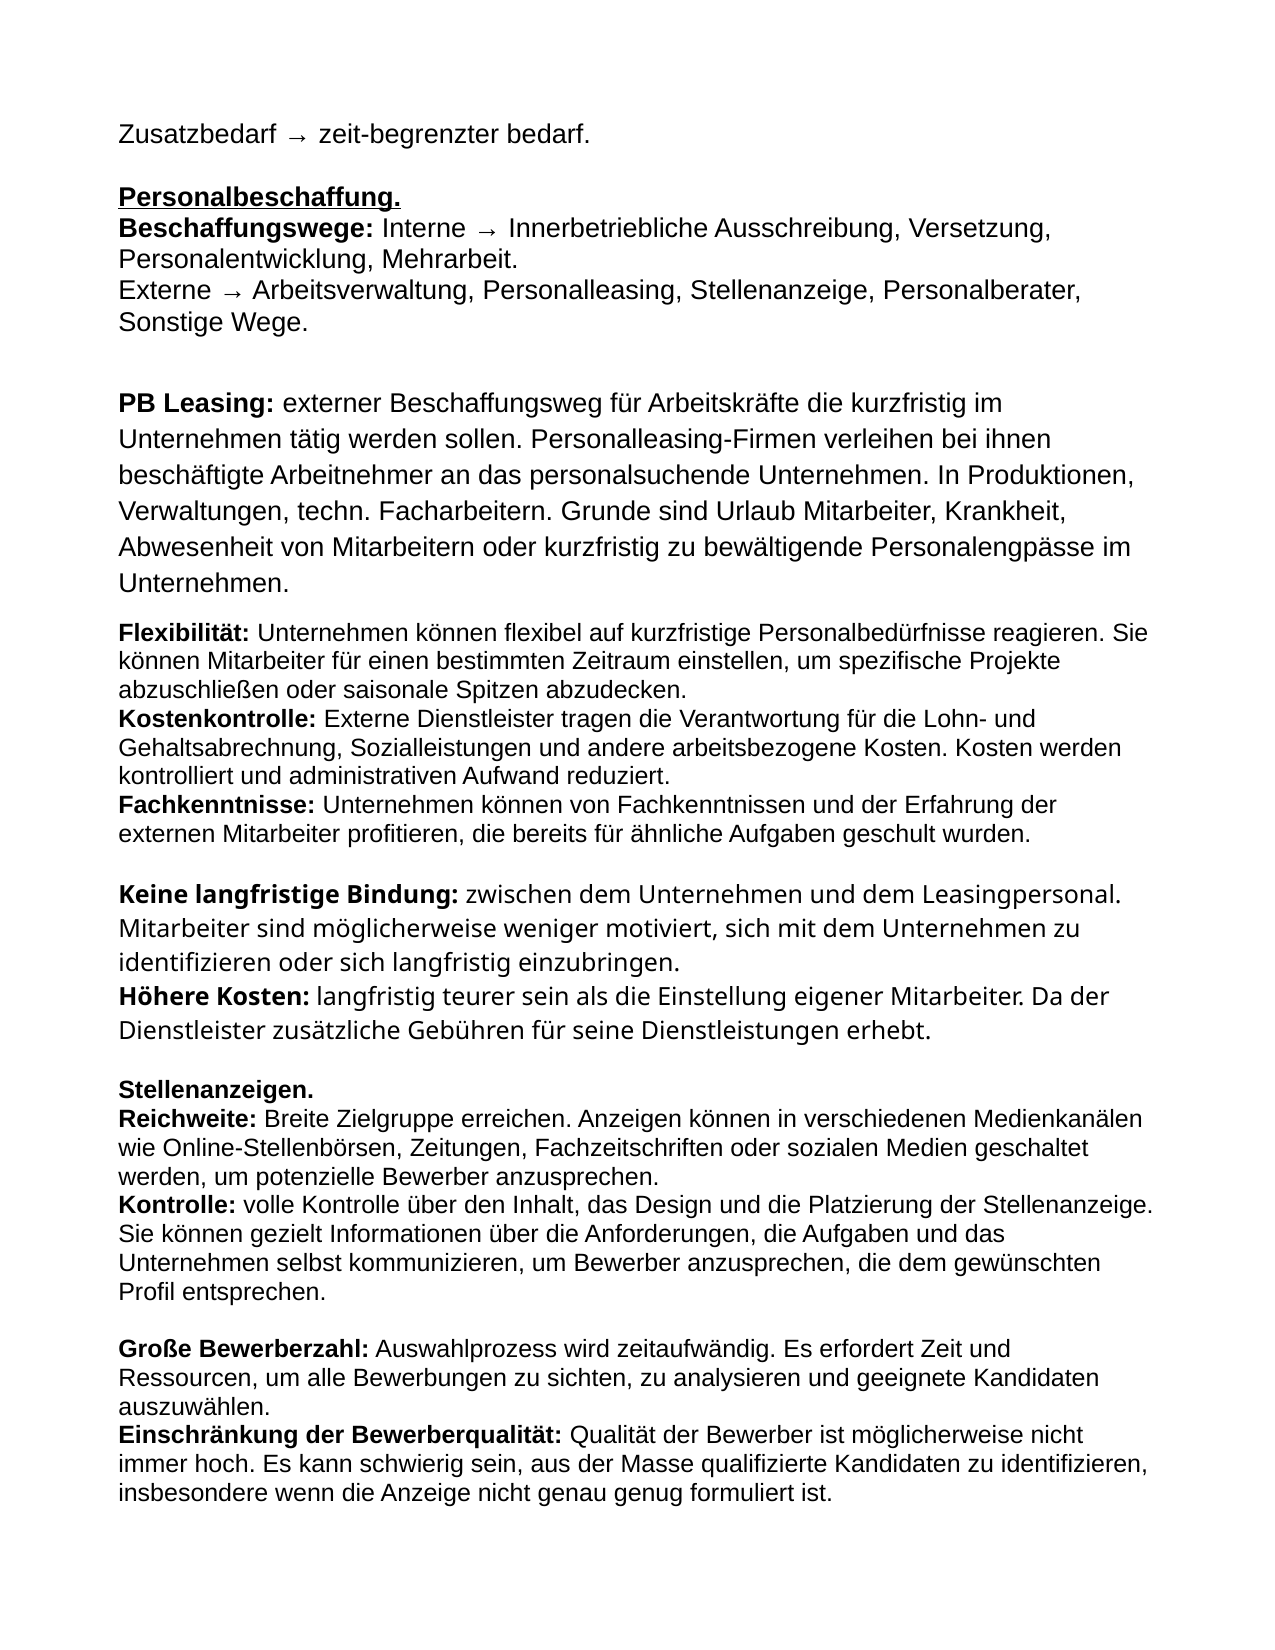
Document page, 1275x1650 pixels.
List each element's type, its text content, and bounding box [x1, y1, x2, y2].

text Flexibilität: Unternehmen können flexibel auf kurzfristige Personalbedürfnisse reagieren. Sie können Mitarbeiter für einen bestimmten Zeitraum einstellen, um spezifische Projekte abzuschließen oder saisonale Spitzen abzudecken. [118, 618, 1157, 704]
text Keine langfristige Bindung: zwischen dem Unternehmen und dem Leasingpersonal. Mitarbeiter sind möglicherweise weniger motiviert, sich mit dem Unternehmen zu identifizieren oder sich langfristig einzubringen. Höhere Kosten: langfristig teurer sein als die Einstellung eigener Mitarbeiter. Da der Dienstleister zusätzliche Gebühren für seine Dienstleistungen erhebt. Stellenanzeigen. [118, 876, 1157, 1104]
text Externe → Arbeitsverwaltung, Personalleasing, Stellenanzeige, Personalberater, Sonstige Wege. [118, 274, 1157, 337]
text Kostenkontrolle: Externe Dienstleister tragen die Verantwortung für die Lohn- und Gehaltsabrechnung, Sozialleistungen und andere arbeitsbezogene Kosten. Kosten werden kontrolliert und administrativen Aufwand reduziert. [118, 704, 1157, 790]
text Einschränkung der Bewerberqualität: Qualität der Bewerber ist möglicherweise nicht immer hoch. Es kann schwierig sein, aus der Masse qualifizierte Kandidaten zu identifizieren, insbesondere wenn die Anzeige nicht genau genug formuliert ist. [118, 1420, 1157, 1507]
text Reichweite: Breite Zielgruppe erreichen. Anzeigen können in verschiedenen Medienkanälen wie Online-Stellenbörsen, Zeitungen, Fachzeitschriften oder sozialen Medien geschaltet werden, um potenzielle Bewerber anzusprechen. [118, 1104, 1157, 1190]
text Fachkenntnisse: Unternehmen können von Fachkenntnissen und der Erfahrung der externen Mitarbeiter profitieren, die bereits für ähnliche Aufgaben geschult wurden. [118, 790, 1157, 848]
text Große Bewerberzahl: Auswahlprozess wird zeitaufwändig. Es erfordert Zeit und Ressourcen, um alle Bewerbungen zu sichten, zu analysieren und geeignete Kandidaten auszuwählen. [118, 1334, 1157, 1420]
text Kontrolle: volle Kontrolle über den Inhalt, das Design und die Platzierung der Stellenanzeige. Sie können gezielt Informationen über die Anforderungen, die Aufgaben und das Unternehmen selbst kommunizieren, um Bewerber anzusprechen, die dem gewünschten Profil entsprechen. [118, 1190, 1157, 1305]
text PB Leasing: externer Beschaffungsweg für Arbeitskräfte die kurzfristig im Unternehmen tätig werden sollen. Personalleasing-Firmen verleihen bei ihnen beschäftigte Arbeitnehmer an das personalsuchende Unternehmen. In Produktionen, Verwaltungen, techn. Facharbeitern. Grunde sind Urlaub Mitarbeiter, Krankheit, Abwesenheit von Mitarbeitern oder kurzfristig zu bewältigende Personalengpässe im Unternehmen. [118, 387, 1157, 598]
text Personalbeschaffung. [118, 181, 1157, 212]
text Zusatzbedarf → zeit-begrenzter bedarf. [118, 118, 1157, 149]
text Beschaffungswege: Interne → Innerbetriebliche Ausschreibung, Versetzung, Personalentwicklung, Mehrarbeit. [118, 212, 1157, 274]
